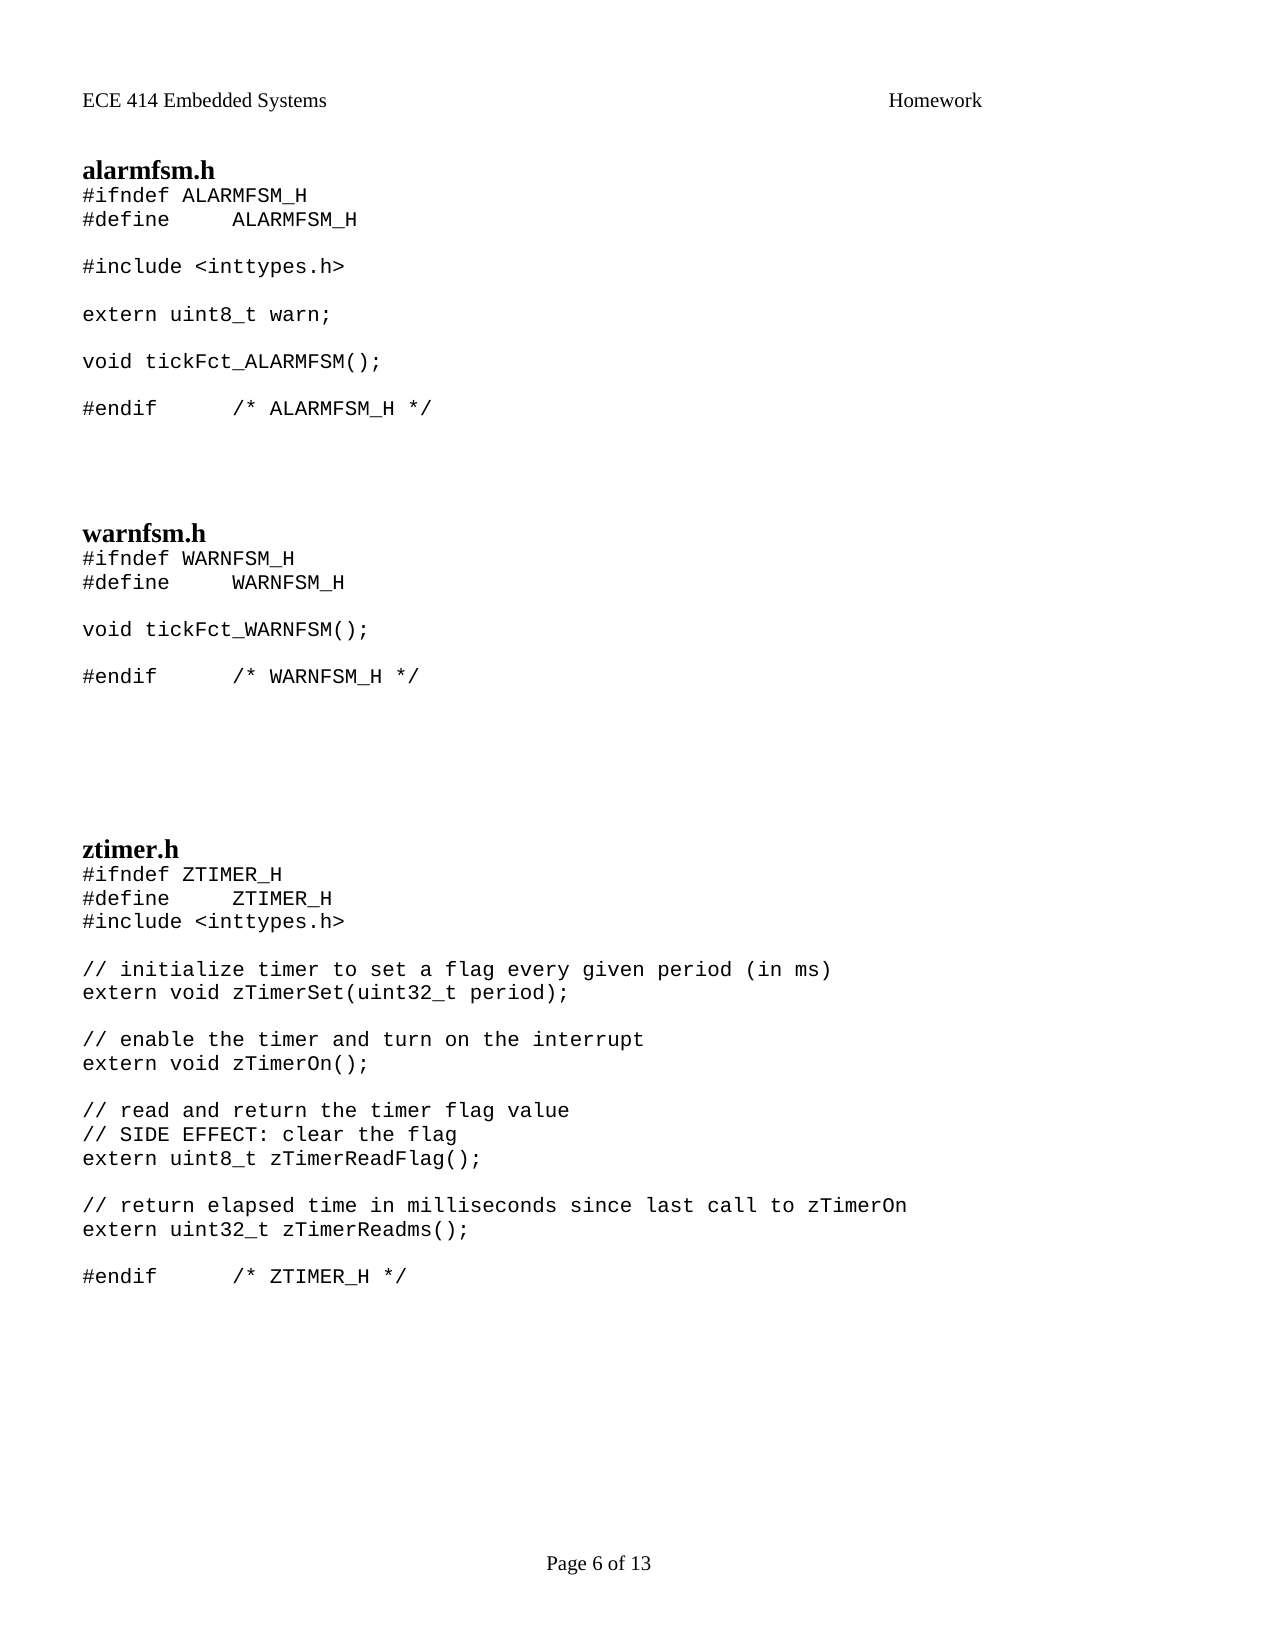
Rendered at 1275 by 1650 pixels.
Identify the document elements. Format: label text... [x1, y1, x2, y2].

text // enable the timer and turn on the interrupt [82, 1029, 1115, 1053]
text #include <inttypes.h> [82, 256, 1115, 280]
text // SIDE EFFECT: clear the flag [82, 1124, 1115, 1148]
subtitle warnfsm.h [82, 517, 1115, 548]
text extern uint8_t warn; [82, 303, 1115, 327]
text #ifndef ZTIMER_H [82, 864, 1115, 888]
text #define WARNFSM_H [82, 572, 1115, 595]
text extern void zTimerOn(); [82, 1053, 1115, 1077]
text #define ZTIMER_H [82, 888, 1115, 911]
text extern uint8_t zTimerReadFlag(); [82, 1148, 1115, 1171]
text extern void zTimerSet(uint32_t period); [82, 982, 1115, 1006]
text void tickFct_WARNFSM(); [82, 619, 1115, 643]
text #endif /* WARNFSM_H */ [82, 666, 1115, 690]
text extern uint32_t zTimerReadms(); [82, 1219, 1115, 1242]
text #endif /* ZTIMER_H */ [82, 1266, 1115, 1289]
text #ifndef WARNFSM_H [82, 548, 1115, 572]
text #include <inttypes.h> [82, 911, 1115, 935]
text // return elapsed time in milliseconds since last call to zTimerOn [82, 1195, 1115, 1219]
text #endif /* ALARMFSM_H */ [82, 398, 1115, 422]
subtitle ztimer.h [82, 833, 1115, 864]
subtitle alarmfsm.h [82, 154, 1115, 185]
text // initialize timer to set a flag every given period (in ms) [82, 958, 1115, 982]
text // read and return the timer flag value [82, 1100, 1115, 1124]
text void tickFct_ALARMFSM(); [82, 351, 1115, 374]
text #define ALARMFSM_H [82, 209, 1115, 233]
text #ifndef ALARMFSM_H [82, 185, 1115, 209]
